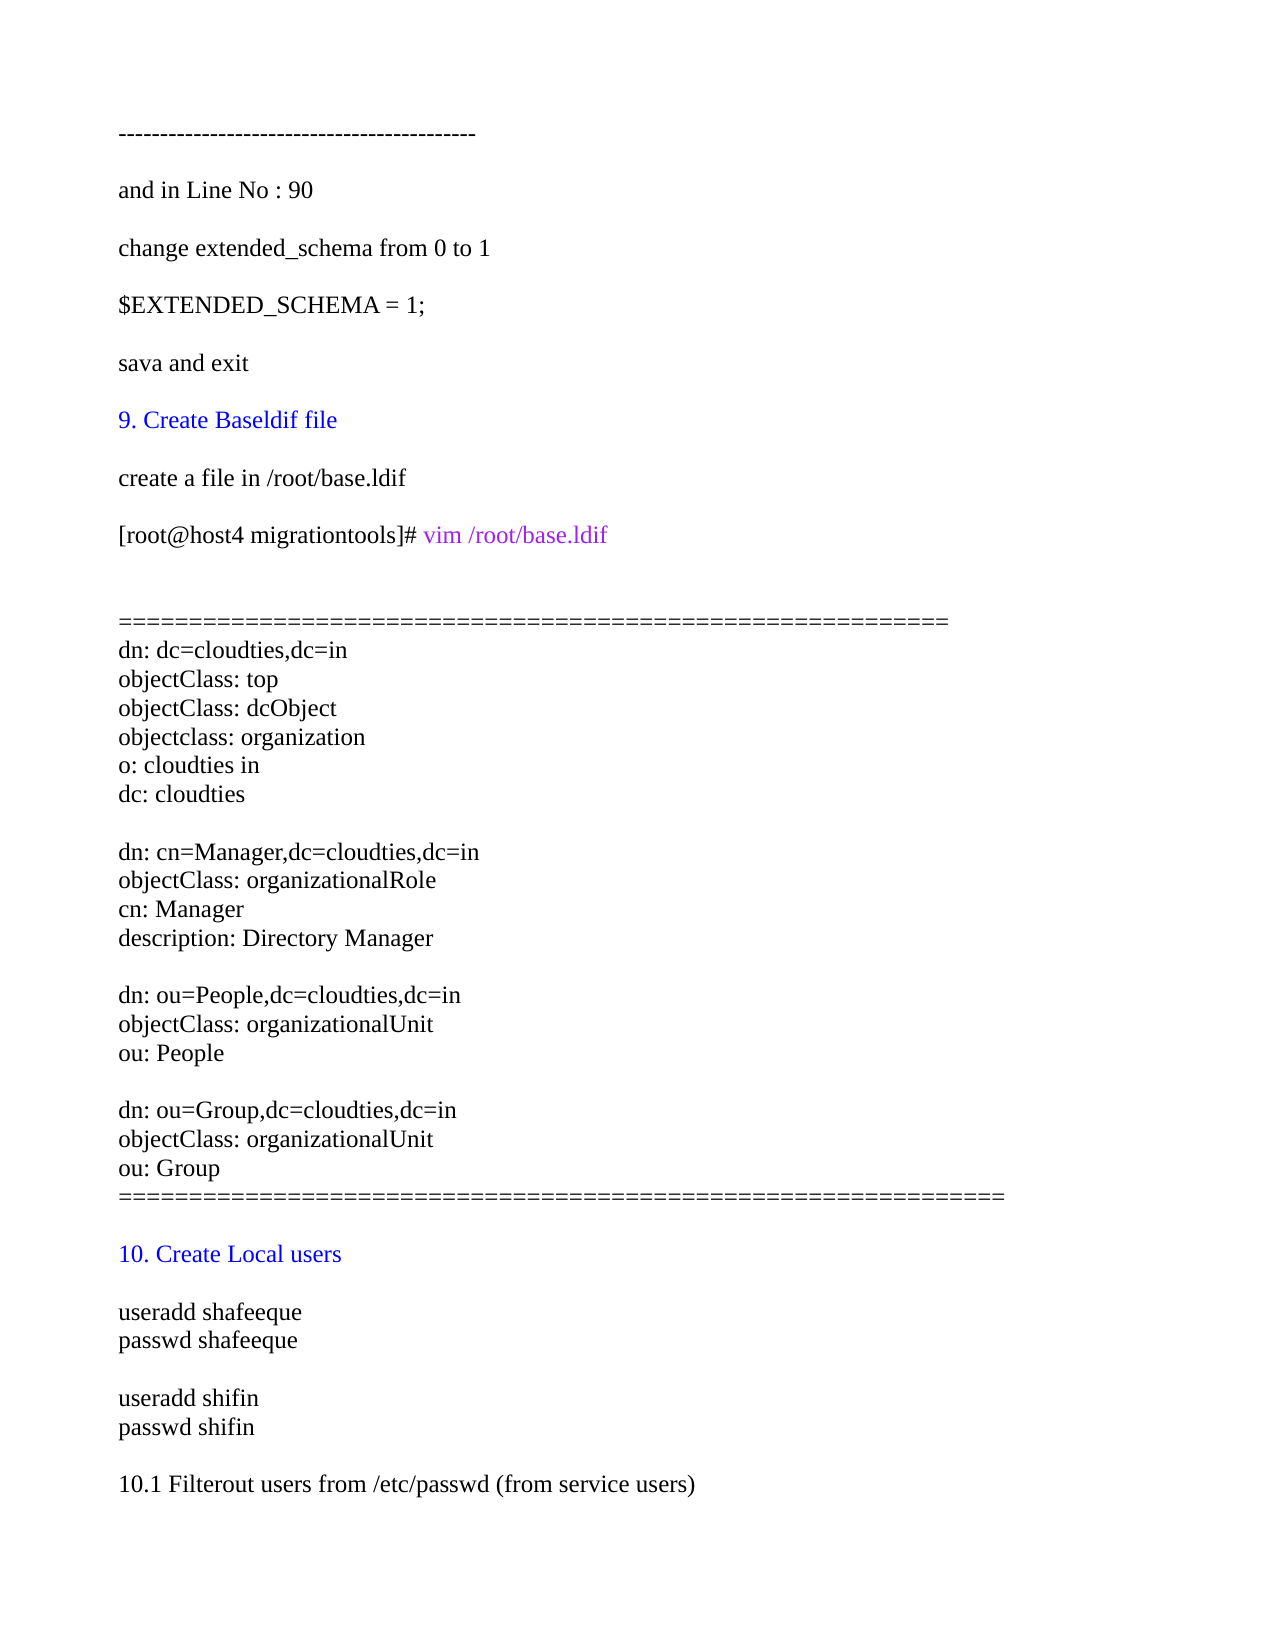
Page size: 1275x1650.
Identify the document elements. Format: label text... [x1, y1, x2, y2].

text ------------------------------------------- and in Line No : 90 change extended_schema from 0 to 1 $EXTENDED_SCHEMA = 1; sava and exit 9. Create Baseldif file create a file in /root/base.ldif [root@host4 migrationtools]# vim /root/base.ldif =========================================================== dn: dc=cloudties,dc=in objectClass: top objectClass: dcObject objectclass: organization o: cloudties in dc: cloudties dn: cn=Manager,dc=cloudties,dc=in objectClass: organizationalRole cn: Manager description: Directory Manager dn: ou=People,dc=cloudties,dc=in objectClass: organizationalUnit ou: People dn: ou=Group,dc=cloudties,dc=in objectClass: organizationalUnit ou: Group =============================================================== 10. Create Local users useradd shafeeque passwd shafeeque useradd shifin passwd shifin 10.1 Filterout users from /etc/passwd (from service users) [118, 118, 1157, 1527]
